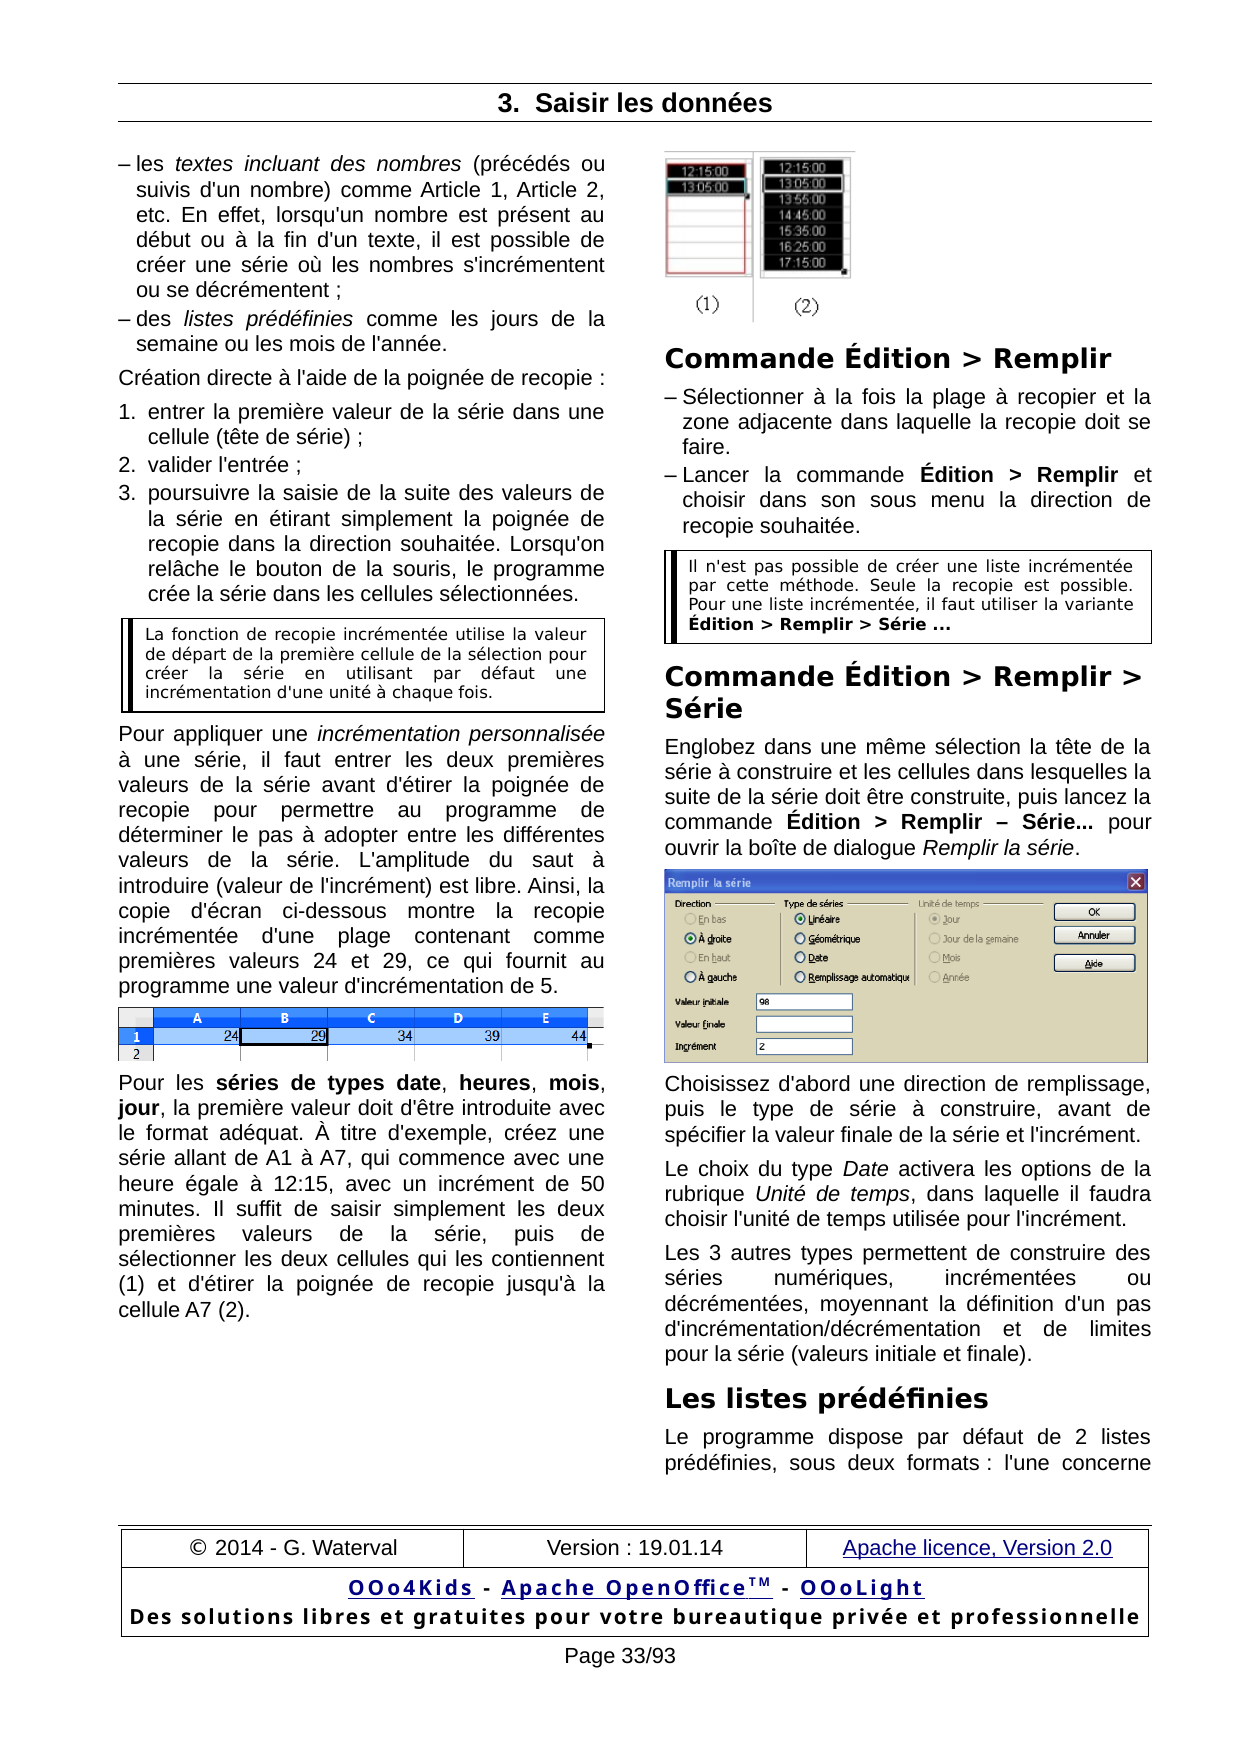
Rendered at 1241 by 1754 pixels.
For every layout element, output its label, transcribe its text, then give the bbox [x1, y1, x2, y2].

text Pour appliquer une incrémentation personnalisée à une série, il faut entrer les deux premières valeurs de la série avant d'étirer la poignée de recopie pour permettre au programme de déterminer le pas à adopter entre les différentes valeurs de la série. L'amplitude du saut à introduire (valeur de l'incrément) est libre. Ainsi, la copie d'écran ci-dessous montre la recopie incrémentée d'une plage contenant comme premières valeurs 24 et 29, ce qui fournit au programme une valeur d'incrémentation de 5. [118, 721, 605, 999]
text Pour les séries de types date, heures, mois, jour, la première valeur doit d'être introduite avec le format adéquat. À titre d'exemple, créez une série allant de A1 à A7, qui commence avec une heure égale à 12:15, avec un incrément de 50 minutes. Il suffit de saisir simplement les deux premières valeurs de la série, puis de sélectionner les deux cellules qui les contiennent (1) et d'étirer la poignée de recopie jusqu'à la cellule A7 (2). [118, 1069, 605, 1322]
text Le programme dispose par défaut de 2 listes prédéfinies, sous deux formats : l'une concerne [664, 1424, 1152, 1474]
text Les 3 autres types permettent de construire des séries numériques, incrémentées ou décrémentées, moyennant la définition d'un pas d'incrémentation/décrémentation et de limites pour la série (valeurs initiale et finale). [664, 1240, 1152, 1366]
list poursuivre la saisie de la suite des valeurs de la série en étirant simplement la poignée de recopie dans la direction souhaitée. Lorsqu'on relâche le bouton de la souris, le programme crée la série dans les cellules sélectionnées. [118, 480, 605, 606]
subtitle Commande Édition > Remplir > Série [664, 662, 1152, 725]
subtitle Les listes prédéfinies [664, 1384, 1152, 1415]
list valider l'entrée ; [118, 452, 605, 477]
list les textes incluant des nombres (précédés ou suivis d'un nombre) comme Article 1, Article 2, etc. En effet, lorsqu'un nombre est présent au début ou à la fin d'un texte, il est possible de créer une série où les nombres s'incrémentent ou se décrémentent ; [118, 151, 605, 303]
list Lancer la commande Édition > Remplir et choisir dans son sous menu la direction de recopie souhaitée. [664, 462, 1152, 538]
subtitle Commande Édition > Remplir [664, 343, 1152, 375]
table_header Il n'est pas possible de créer une liste incrémentée par cette méthode. Seule la recopie est possible. Pour une liste incrémentée, il faut utiliser la variante Édition > Remplir > Série ... [677, 551, 1151, 643]
list entrer la première valeur de la série dans une cellule (tête de série) ; [118, 399, 605, 449]
list des listes prédéfinies comme les jours de la semaine ou les mois de l'année. [118, 306, 605, 356]
list Sélectionner à la fois la plage à recopier et la zone adjacente dans laquelle la recopie doit se faire. [664, 384, 1152, 459]
picture [664, 151, 856, 326]
text Choisissez d'abord une direction de remplissage, puis le type de série à construire, avant de spécifier la valeur finale de la série et l'incrément. [664, 1071, 1152, 1147]
table_header La fonction de recopie incrémentée utilise la valeur de départ de la première cellule de la sélection pour créer la série en utilisant par défaut une incrémentation d'une unité à chaque fois. [133, 619, 604, 711]
text Le choix du type Date activera les options de la rubrique Unité de temps, dans laquelle il faudra choisir l'unité de temps utilisée pour l'incrément. [664, 1156, 1152, 1231]
list Création directe à l'aide de la poignée de recopie : [118, 365, 605, 390]
text Englobez dans une même sélection la tête de la série à construire et les cellules dans lesquelles la suite de la série doit être construite, puis lancez la commande Édition > Remplir – Série... pour ouvrir la boîte de dialogue Remplir la série. [664, 734, 1152, 860]
